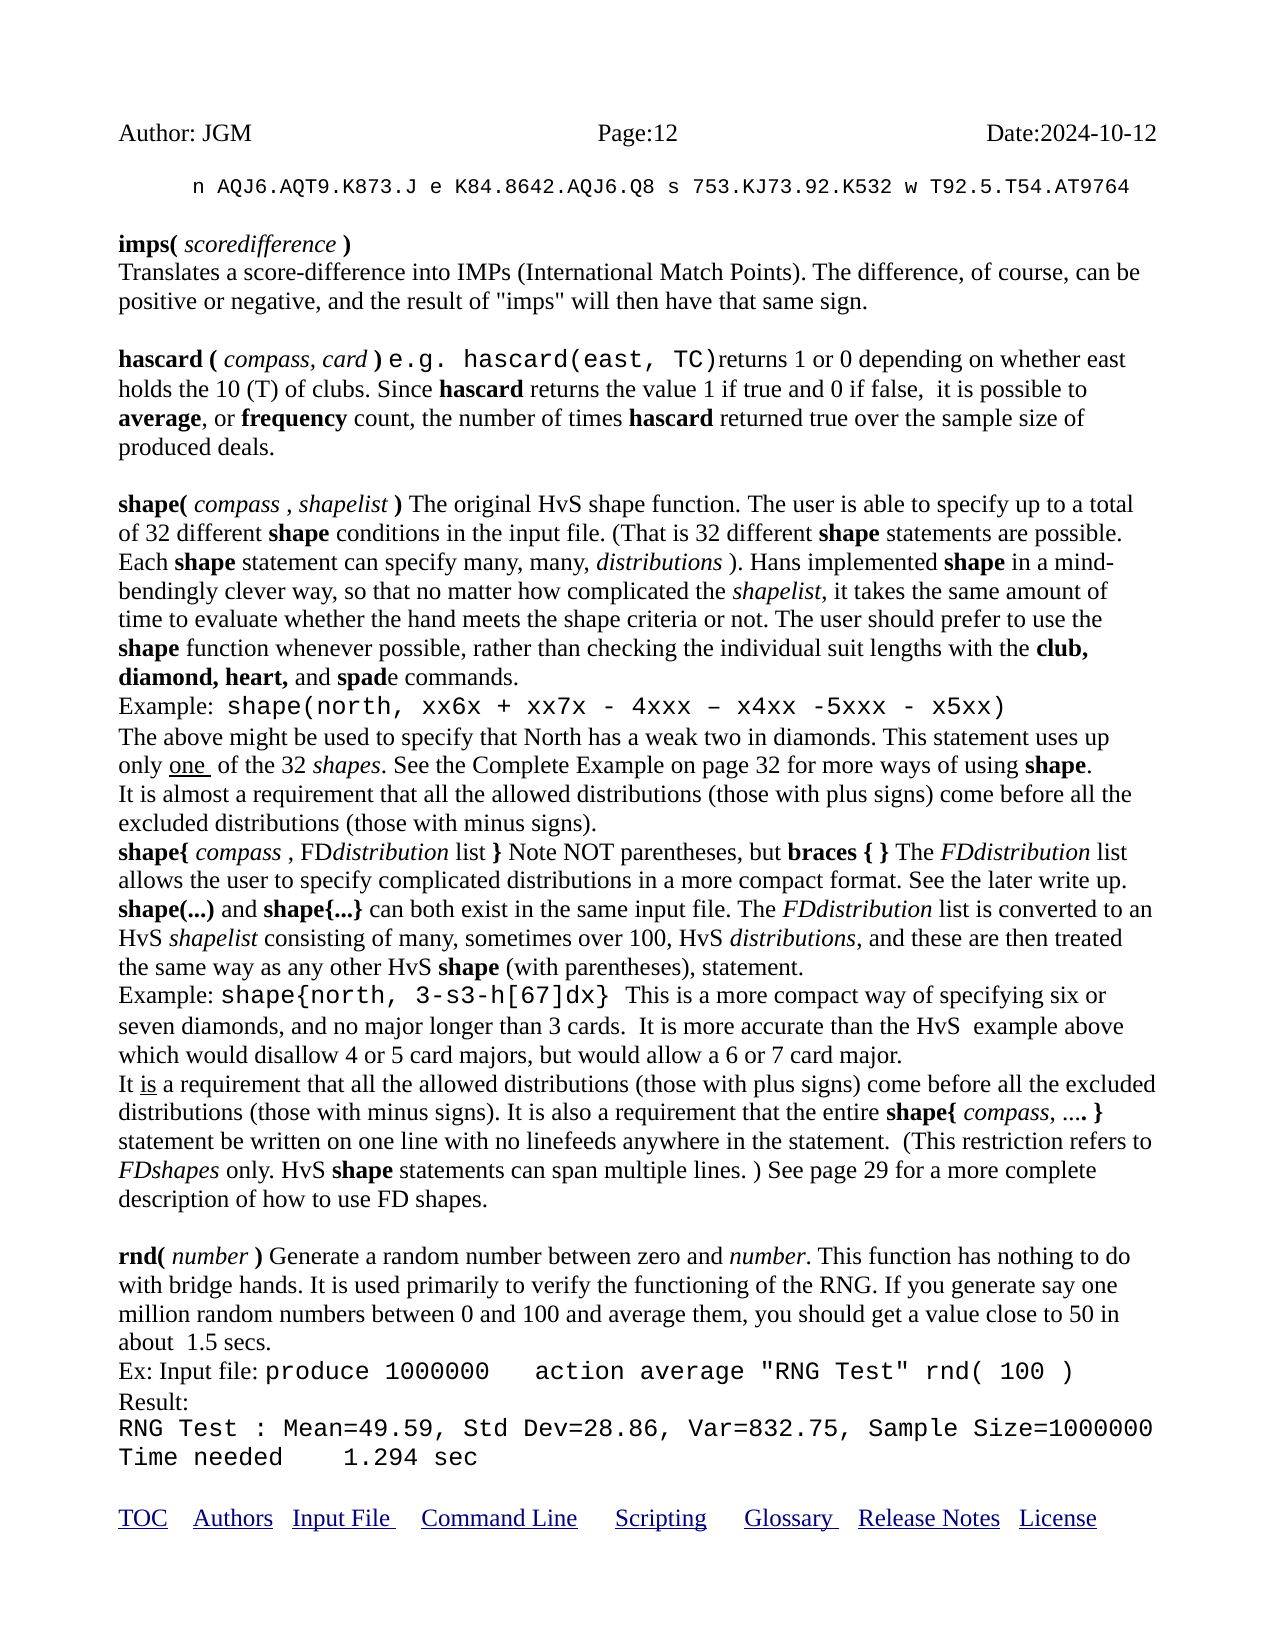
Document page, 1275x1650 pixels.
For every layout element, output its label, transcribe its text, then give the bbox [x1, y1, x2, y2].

text It is a requirement that all the allowed distributions (those with plus signs) come before all the excluded distributions (those with minus signs). It is also a requirement that the entire shape{ compass, .... } statement be written on one line with no linefeeds anywhere in the statement. (This restriction refers to FDshapes only. HvS shape statements can span multiple lines. ) See page 29 for a more complete description of how to use FD shapes. [118, 1069, 1157, 1212]
text Ex: Input file: produce 1000000 action average "RNG Test" rnd( 100 ) [118, 1356, 1157, 1387]
text Time needed 1.294 sec [118, 1444, 1157, 1472]
text shape(...) and shape{...} can both exist in the same input file. The FDdistribution list is converted to an HvS shapelist consisting of many, sometimes over 100, HvS distributions, and these are then treated the same way as any other HvS shape (with parentheses), statement. [118, 894, 1157, 980]
text RNG Test : Mean=49.59, Std Dev=28.86, Var=832.75, Sample Size=1000000 [118, 1416, 1157, 1444]
text Example: shape(north, xx6x + xx7x - 4xxx – x4xx -5xxx - x5xx) [118, 691, 1157, 722]
text It is almost a requirement that all the allowed distributions (those with plus signs) come before all the excluded distributions (those with minus signs). [118, 779, 1157, 837]
text rnd( number ) Generate a random number between zero and number. This function has nothing to do with bridge hands. It is used primarily to verify the functioning of the RNG. If you generate say one million random numbers between 0 and 100 and average them, you should get a value close to 50 in about 1.5 secs. [118, 1241, 1157, 1356]
text Result: [118, 1387, 1157, 1416]
text shape{ compass , FDdistribution list } Note NOT parentheses, but braces { } The FDdistribution list allows the user to specify complicated distributions in a more compact format. See the later write up. [118, 837, 1157, 894]
text The above might be used to specify that North has a weak two in diamonds. This statement uses up only one of the 32 shapes. See the Complete Example on page 32 for more ways of using shape. [118, 722, 1157, 779]
text Example: shape{north, 3-s3-h[67]dx} This is a more compact way of specifying six or seven diamonds, and no major longer than 3 cards. It is more accurate than the HvS example above which would disallow 4 or 5 card majors, but would allow a 6 or 7 card major. [118, 980, 1157, 1069]
text n AQJ6.AQT9.K873.J e K84.8642.AQJ6.Q8 s 753.KJ73.92.K532 w T92.5.T54.AT9764 [118, 176, 1157, 200]
text hascard ( compass, card ) e.g. hascard(east, TC)returns 1 or 0 depending on whether east holds the 10 (T) of clubs. Since hascard returns the value 1 if true and 0 if false, it is possible to average, or frequency count, the number of times hascard returned true over the sample size of produced deals. [118, 344, 1157, 461]
text shape( compass , shapelist ) The original HvS shape function. The user is able to specify up to a total of 32 different shape conditions in the input file. (That is 32 different shape statements are possible. Each shape statement can specify many, many, distributions ). Hans implemented shape in a mind-bendingly clever way, so that no matter how complicated the shapelist, it takes the same amount of time to evaluate whether the hand meets the shape criteria or not. The user should prefer to use the shape function whenever possible, rather than checking the individual suit lengths with the club, diamond, heart, and spade commands. [118, 489, 1157, 691]
text imps( scoredifference ) Translates a score-difference into IMPs (International Match Points). The difference, of course, can be positive or negative, and the result of "imps" will then have that same sign. [118, 229, 1157, 315]
